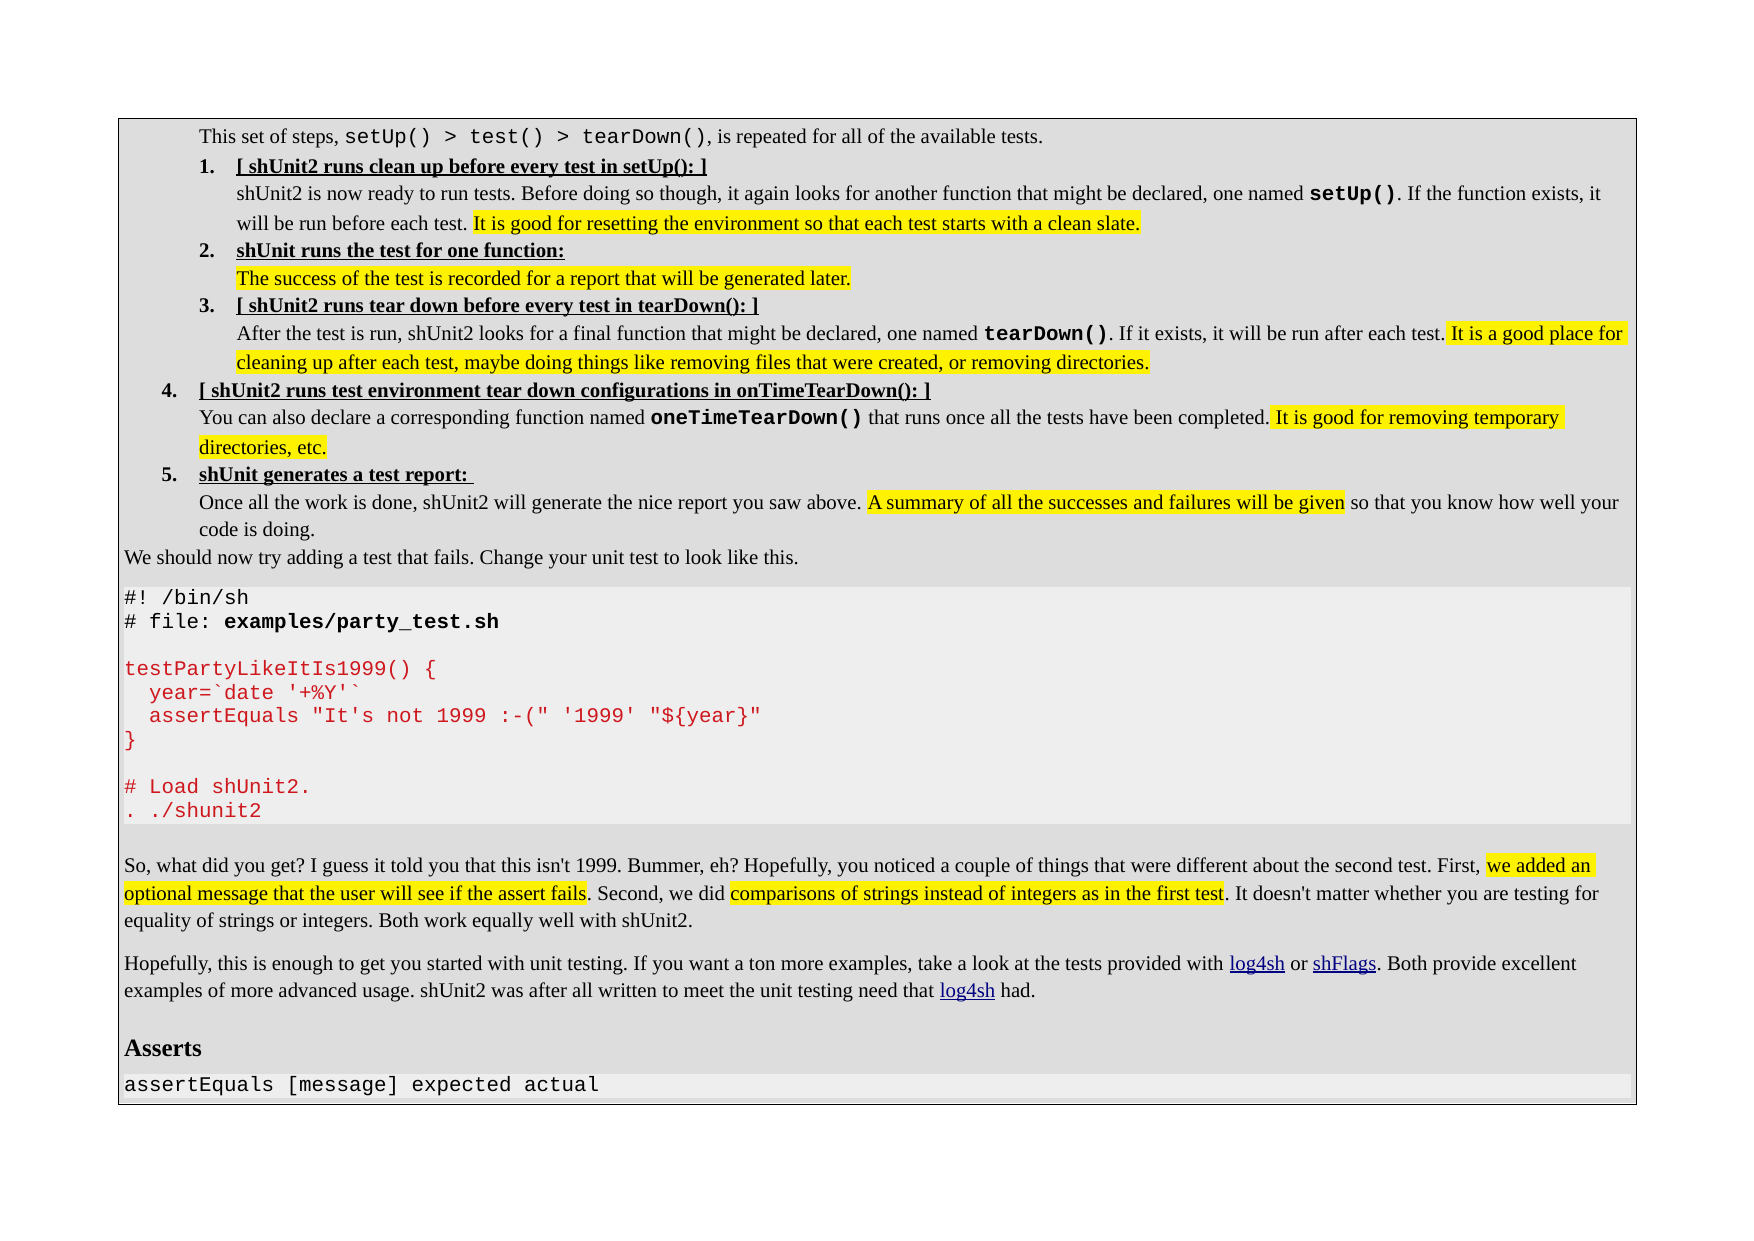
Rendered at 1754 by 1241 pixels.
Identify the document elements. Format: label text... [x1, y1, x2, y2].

table_cell This set of steps, setUp() > test() > tearDown(), is repeated for all of the available tests. [ shUnit2 runs clean up before every test in setUp(): ] shUnit2 is now ready to run tests. Before doing so though, it again looks for another function that might be declared, one named setUp(). If the function exists, it will be run before each test. It is good for resetting the environment so that each test starts with a clean slate. shUnit runs the test for one function: The success of the test is recorded for a report that will be generated later. [ shUnit2 runs tear down before every test in tearDown(): ] After the test is run, shUnit2 looks for a final function that might be declared, one named tearDown(). If it exists, it will be run after each test. It is a good place for cleaning up after each test, maybe doing things like removing files that were created, or removing directories. [ shUnit2 runs test environment tear down configurations in onTimeTearDown(): ] You can also declare a corresponding function named oneTimeTearDown() that runs once all the tests have been completed. It is good for removing temporary directories, etc. shUnit generates a test report: Once all the work is done, shUnit2 will generate the nice report you saw above. A summary of all the successes and failures will be given so that you know how well your code is doing. We should now try adding a test that fails. Change your unit test to look like this. #! /bin/sh # file: examples/party_test.sh testPartyLikeItIs1999() { year=`date '+%Y'` assertEquals "It's not 1999 :-(" '1999' "${year}" } # Load shUnit2. . ./shunit2 So, what did you get? I guess it told you that this isn't 1999. Bummer, eh? Hopefully, you noticed a couple of things that were different about the second test. First, we added an optional message that the user will see if the assert fails. Second, we did comparisons of strings instead of integers as in the first test. It doesn't matter whether you are testing for equality of strings or integers. Both work equally well with shUnit2. Hopefully, this is enough to get you started with unit testing. If you want a ton more examples, take a look at the tests provided with log4sh or shFlags. Both provide excellent examples of more advanced usage. shUnit2 was after all written to meet the unit testing need that log4sh had. Asserts assertEquals [message] expected actual [119, 119, 1636, 1103]
